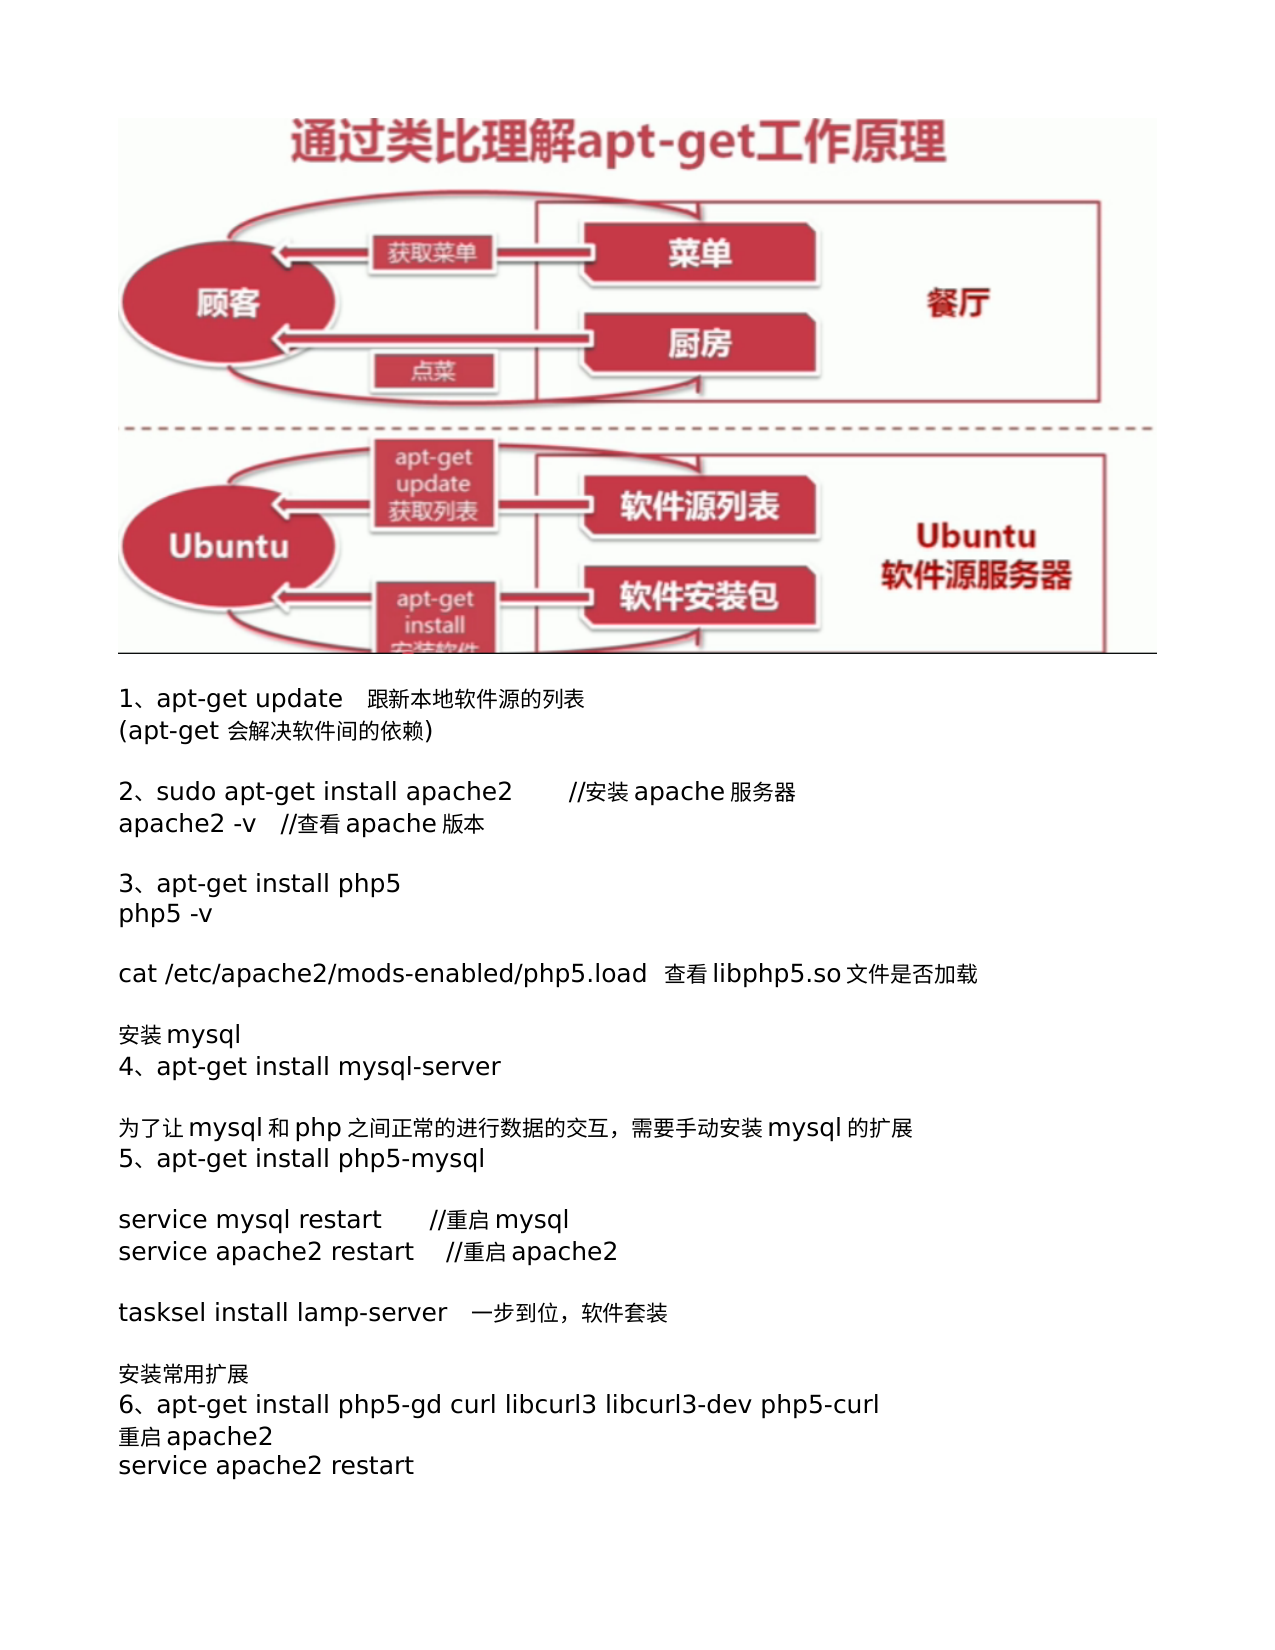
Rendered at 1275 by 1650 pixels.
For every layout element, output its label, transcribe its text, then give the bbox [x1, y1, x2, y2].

text 5、apt-get install php5-mysql [118, 1142, 1157, 1174]
text (apt-get 会解决软件间的依赖) [118, 714, 1157, 746]
text cat /etc/apache2/mods-enabled/php5.load 查看libphp5.so文件是否加载 [118, 957, 1157, 989]
text php5 -v [118, 899, 1157, 928]
text 为了让mysql和php之间正常的进行数据的交互，需要手动安装mysql的扩展 [118, 1111, 1157, 1142]
text service apache2 restart //重启apache2 [118, 1235, 1157, 1267]
text service mysql restart //重启mysql [118, 1203, 1157, 1235]
text apache2 -v //查看apache版本 [118, 807, 1157, 838]
picture [118, 118, 1157, 654]
text 1、apt-get update 跟新本地软件源的列表 [118, 682, 1157, 714]
text 3、apt-get install php5 [118, 867, 1157, 899]
text 6、apt-get install php5-gd curl libcurl3 libcurl3-dev php5-curl [118, 1388, 1157, 1420]
text 重启apache2 [118, 1420, 1157, 1452]
text 安装常用扩展 [118, 1357, 1157, 1388]
text 安装mysql [118, 1018, 1157, 1050]
text 2、sudo apt-get install apache2 //安装apache服务器 [118, 775, 1157, 807]
text 4、apt-get install mysql-server [118, 1050, 1157, 1082]
text service apache2 restart [118, 1452, 1157, 1481]
text tasksel install lamp-server 一步到位，软件套装 [118, 1296, 1157, 1327]
